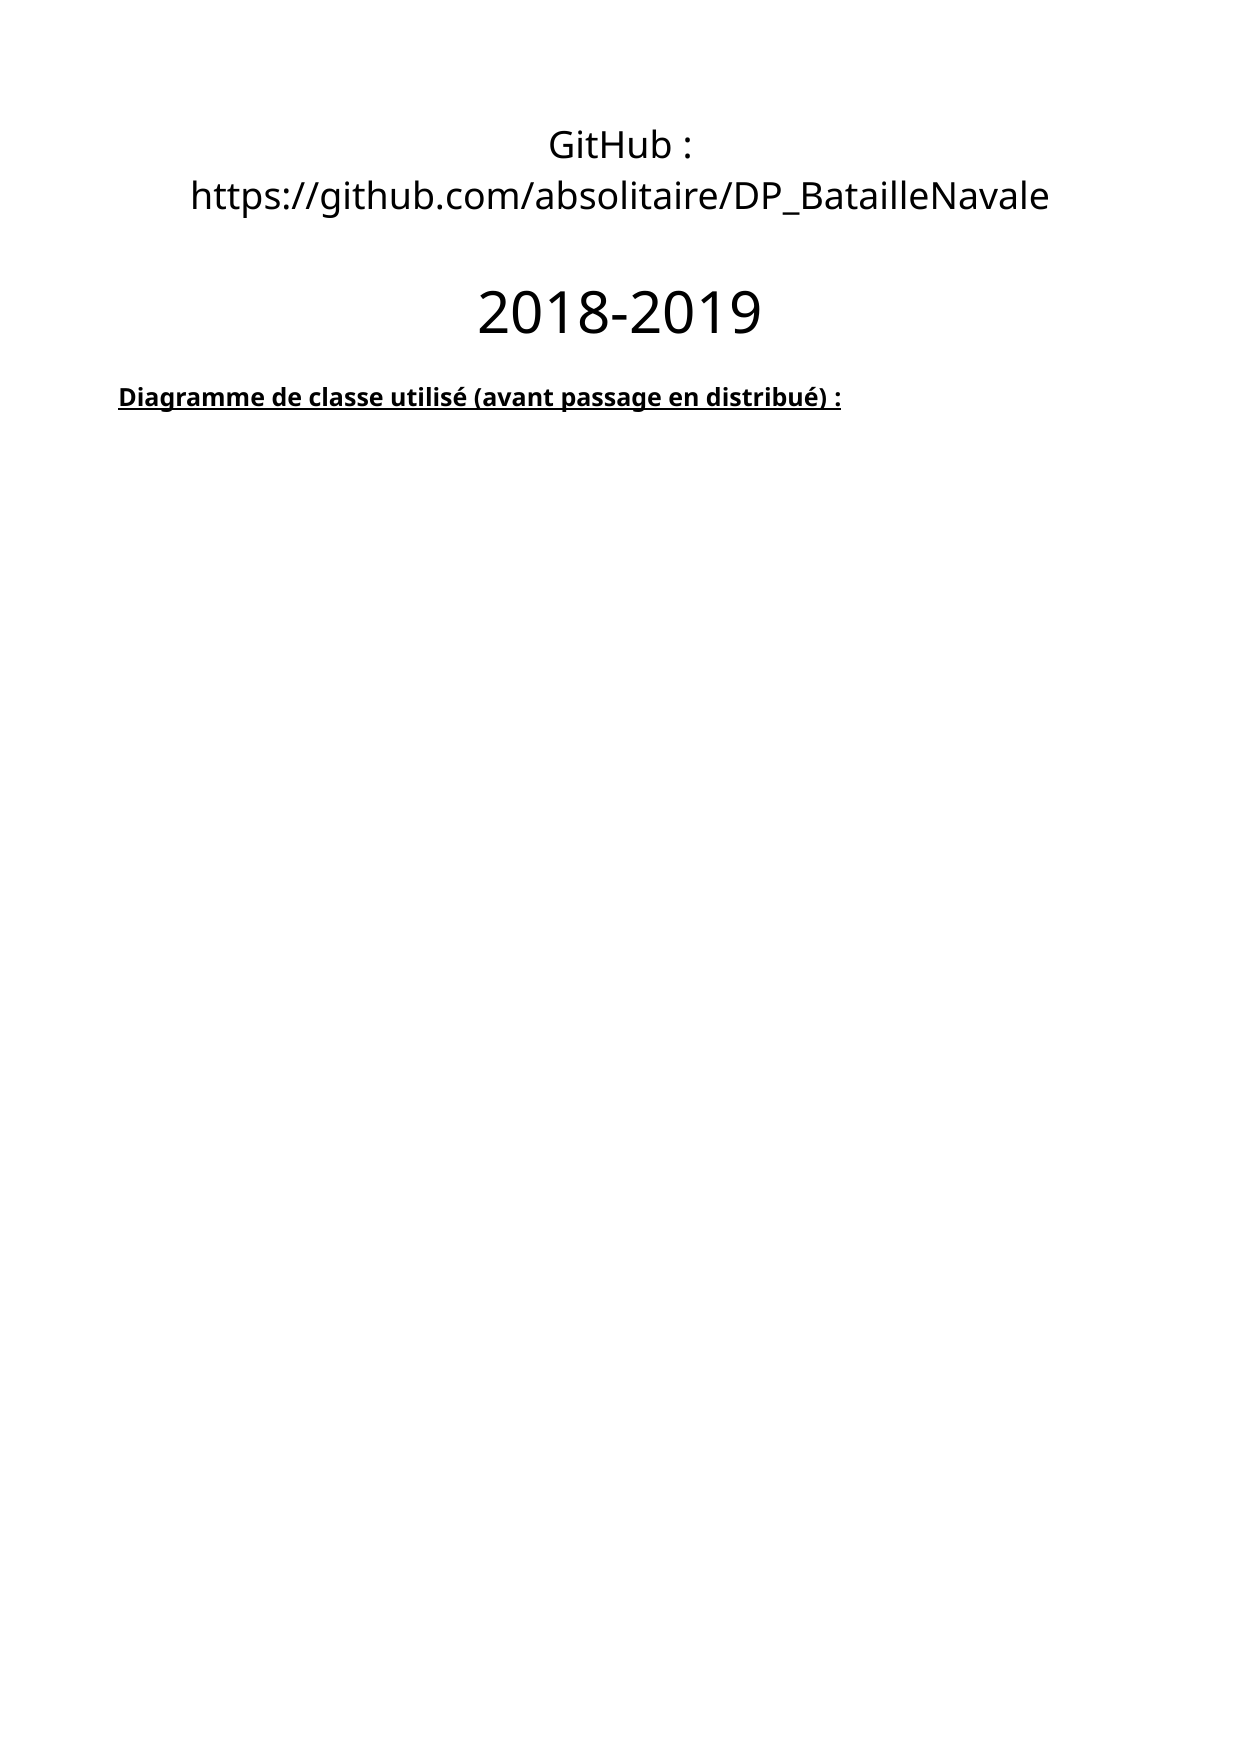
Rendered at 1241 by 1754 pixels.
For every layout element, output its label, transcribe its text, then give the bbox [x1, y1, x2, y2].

text Diagramme de classe utilisé (avant passage en distribué) : [118, 379, 1122, 413]
text 2018-2019 [118, 271, 1122, 351]
text GitHub : https://github.com/absolitaire/DP_BatailleNavale [118, 118, 1122, 220]
